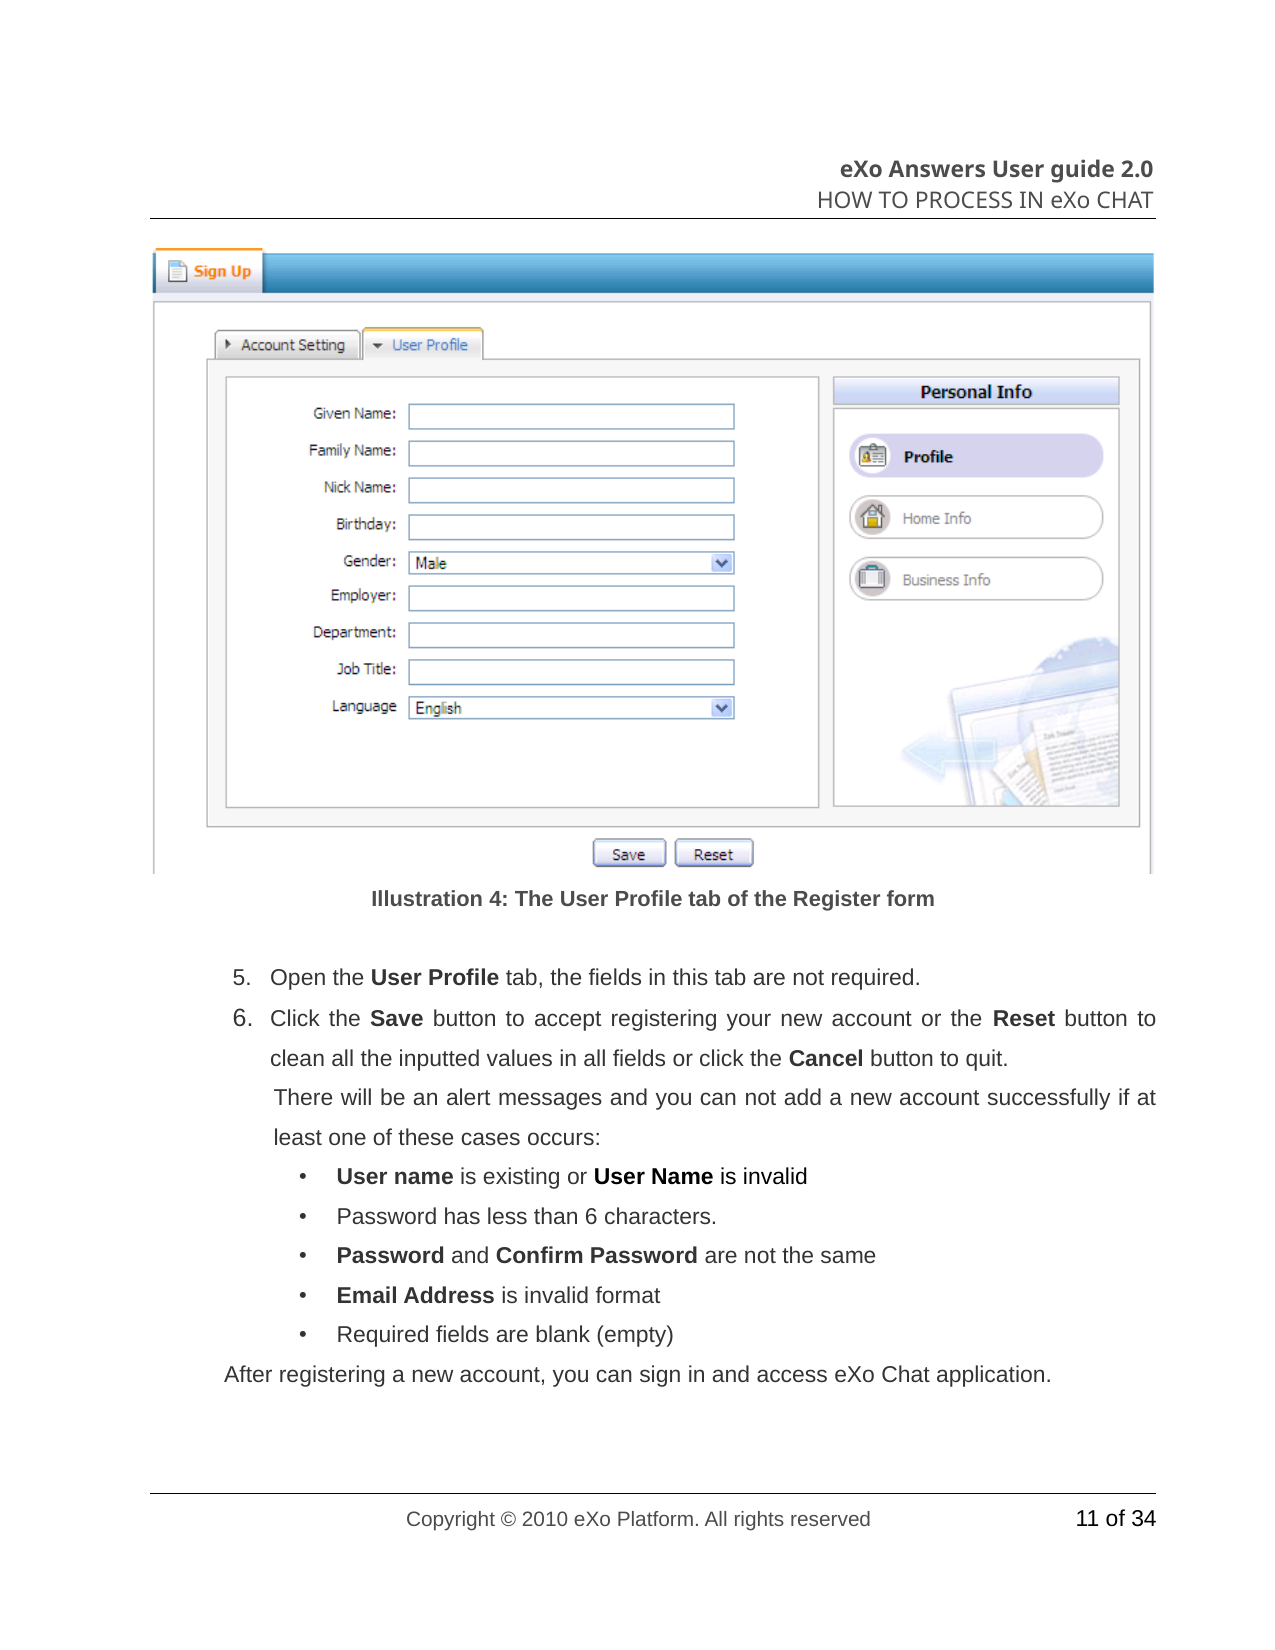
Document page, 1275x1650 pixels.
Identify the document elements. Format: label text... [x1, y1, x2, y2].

list Click the Save button to accept registering your new account or the Reset button to clean all the inputted values in all fields or click the Cancel button to quit. [232, 1003, 1156, 1071]
list Password and Confirm Password are not the same [299, 1242, 1156, 1269]
list User name is existing or User Name is invalid [299, 1163, 1156, 1190]
picture [152, 248, 1154, 874]
text There will be an alert messages and you can not add a new account successfully if at least one of these cases occurs: [273, 1084, 1156, 1150]
list Password has less than 6 characters. [299, 1203, 1156, 1229]
list Email Address is invalid format [299, 1282, 1156, 1308]
text Illustration 4: The User Profile tab of the Register form [153, 874, 1154, 911]
list Open the User Profile tab, the fields in this tab are not required. [232, 963, 1156, 990]
list Required fields are blank (empty) [299, 1321, 1156, 1348]
text After registering a new account, you can sign in and access eXo Chat application. [224, 1361, 1156, 1387]
